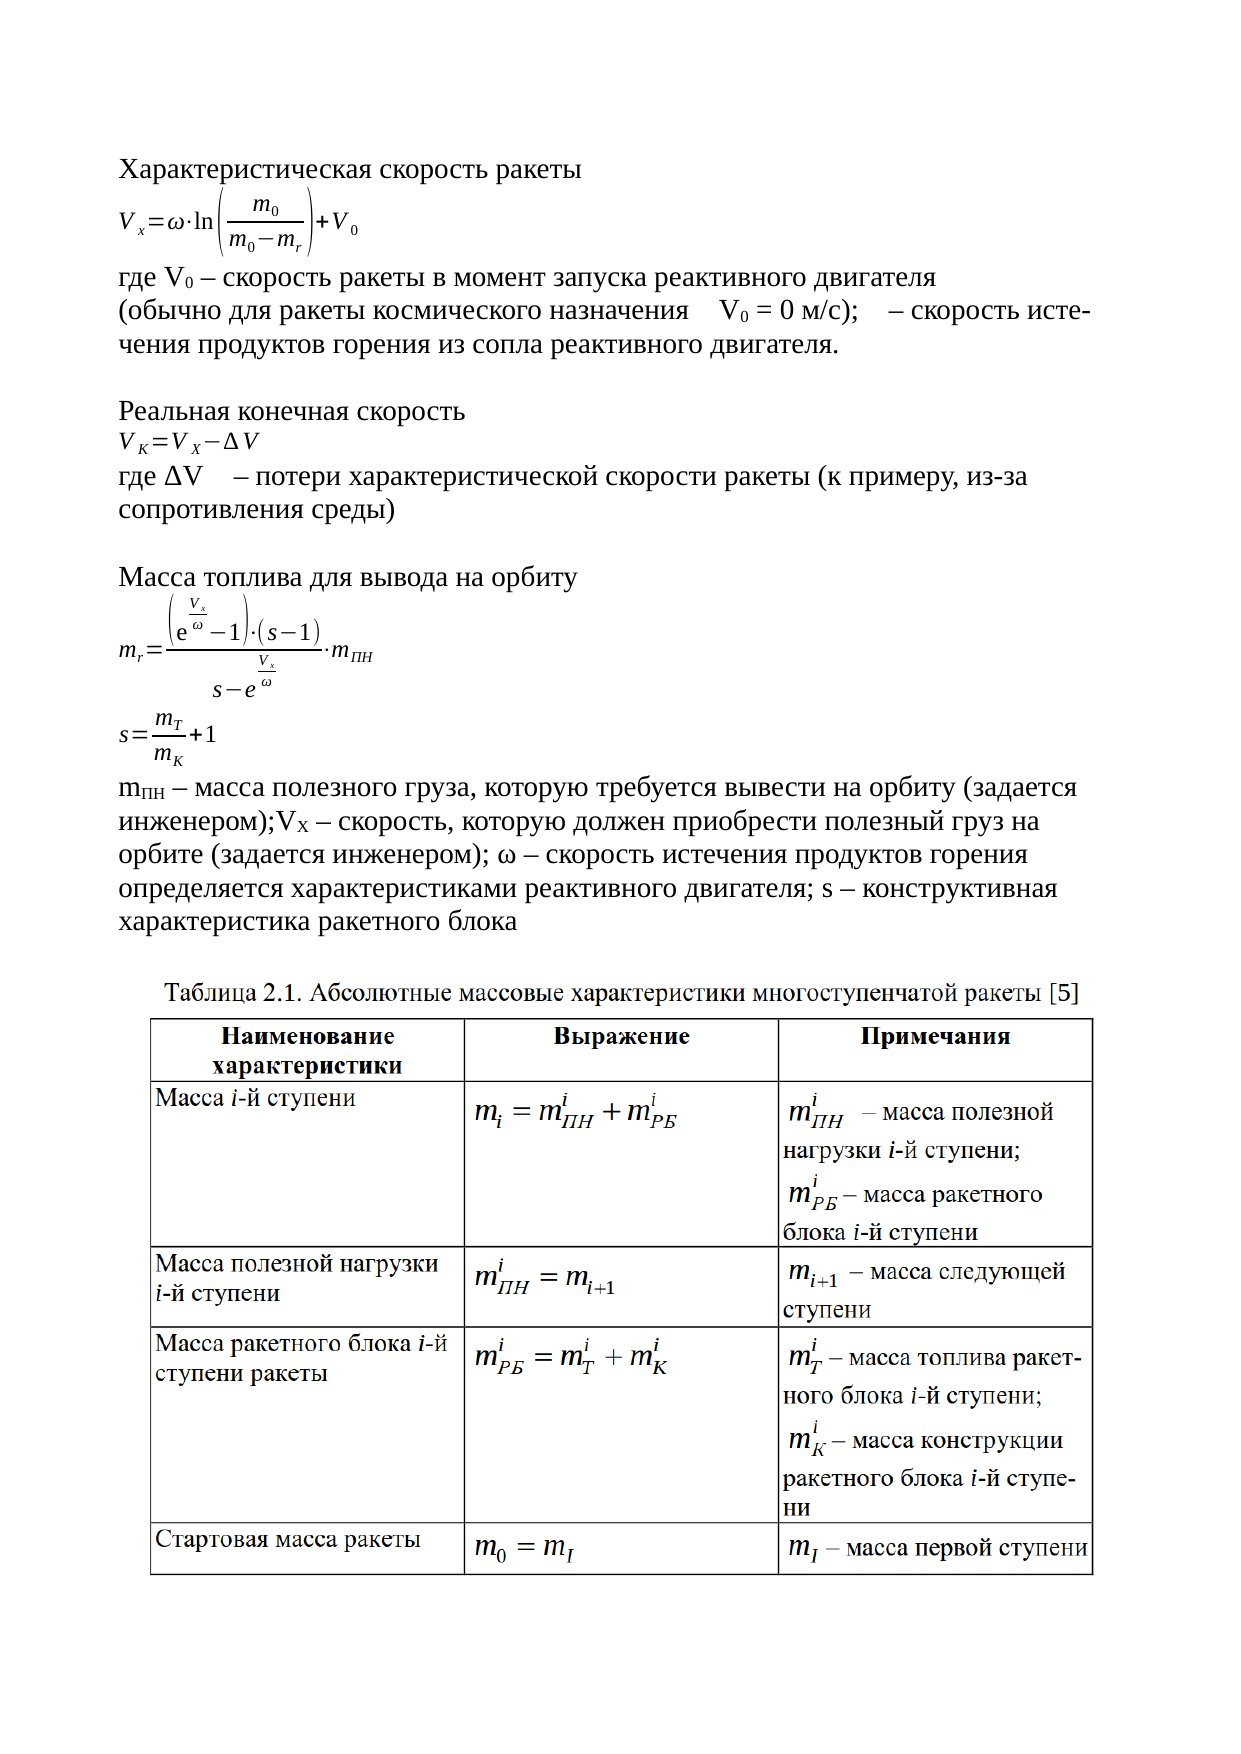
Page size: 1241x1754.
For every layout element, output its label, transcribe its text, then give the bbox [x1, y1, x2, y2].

text mПН – масса полезного груза, которую требуется вывести на орбиту (задается инженером);VX – скорость, которую должен приобрести полезный груз на орбите (задается инженером); ω – скорость истечения продуктов горения определяется характеристиками реактивного двигателя; s – конструктивная характеристика ракетного блока [118, 769, 1122, 937]
text Масса топлива для вывода на орбиту [118, 559, 1122, 592]
text Характеристическая скорость ракеты [118, 152, 1122, 185]
picture [118, 942, 1123, 1595]
text где ΔV – потери характеристической скорости ракеты (к примеру, из-за сопротивления среды) [118, 458, 1122, 525]
text чения продуктов горения из сопла реактивного двигателя. [118, 326, 1122, 359]
text (обычно для ракеты космического назначения V0 = 0 м/с); – скорость исте- [118, 292, 1122, 326]
text Реальная конечная скорость [118, 393, 1122, 427]
text где V0 – скорость ракеты в момент запуска реактивного двигателя [118, 259, 1122, 292]
